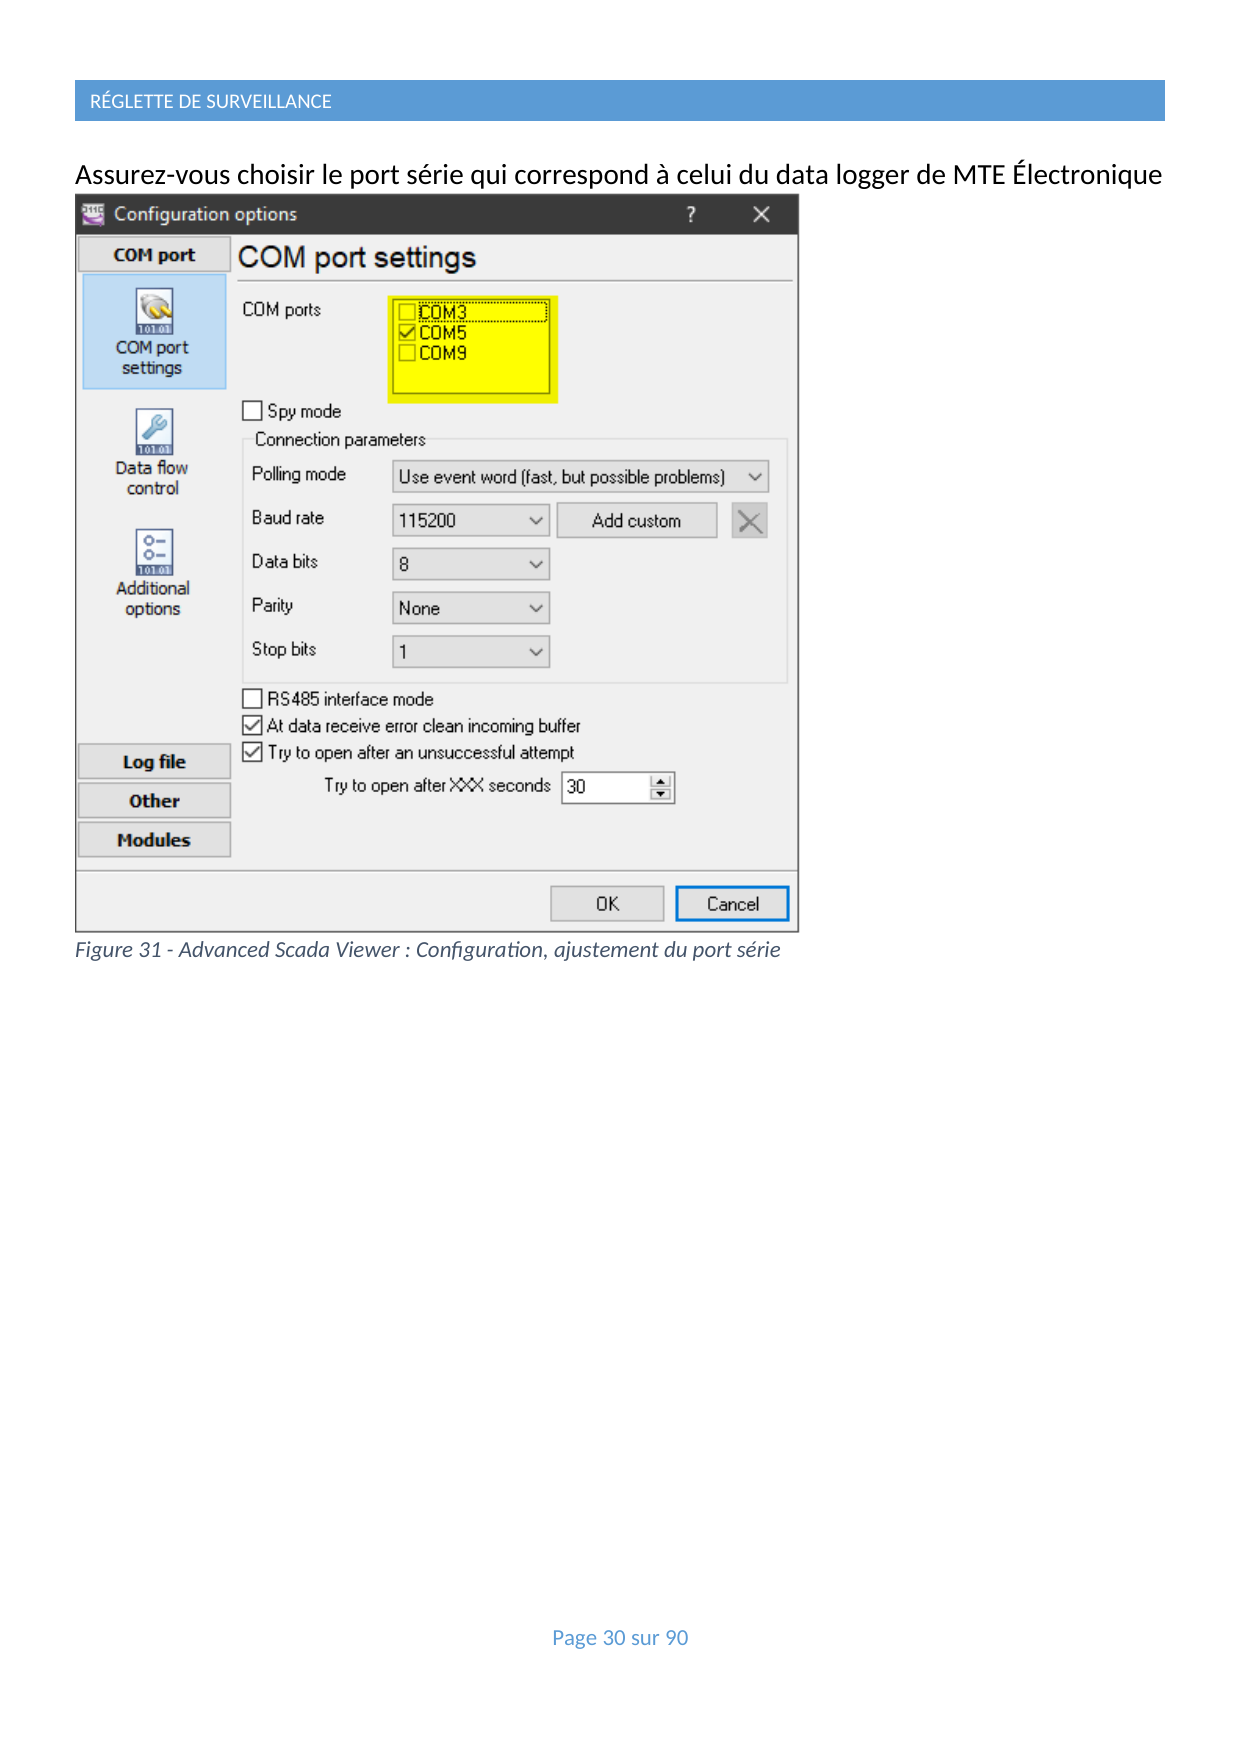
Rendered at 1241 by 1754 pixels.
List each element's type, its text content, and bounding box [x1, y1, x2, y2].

text Figure 31 - Advanced Scada Viewer : Configuration, ajustement du port série [75, 936, 1165, 963]
text Assurez-vous choisir le port série qui correspond à celui du data logger de MTE Électronique [75, 156, 1165, 192]
